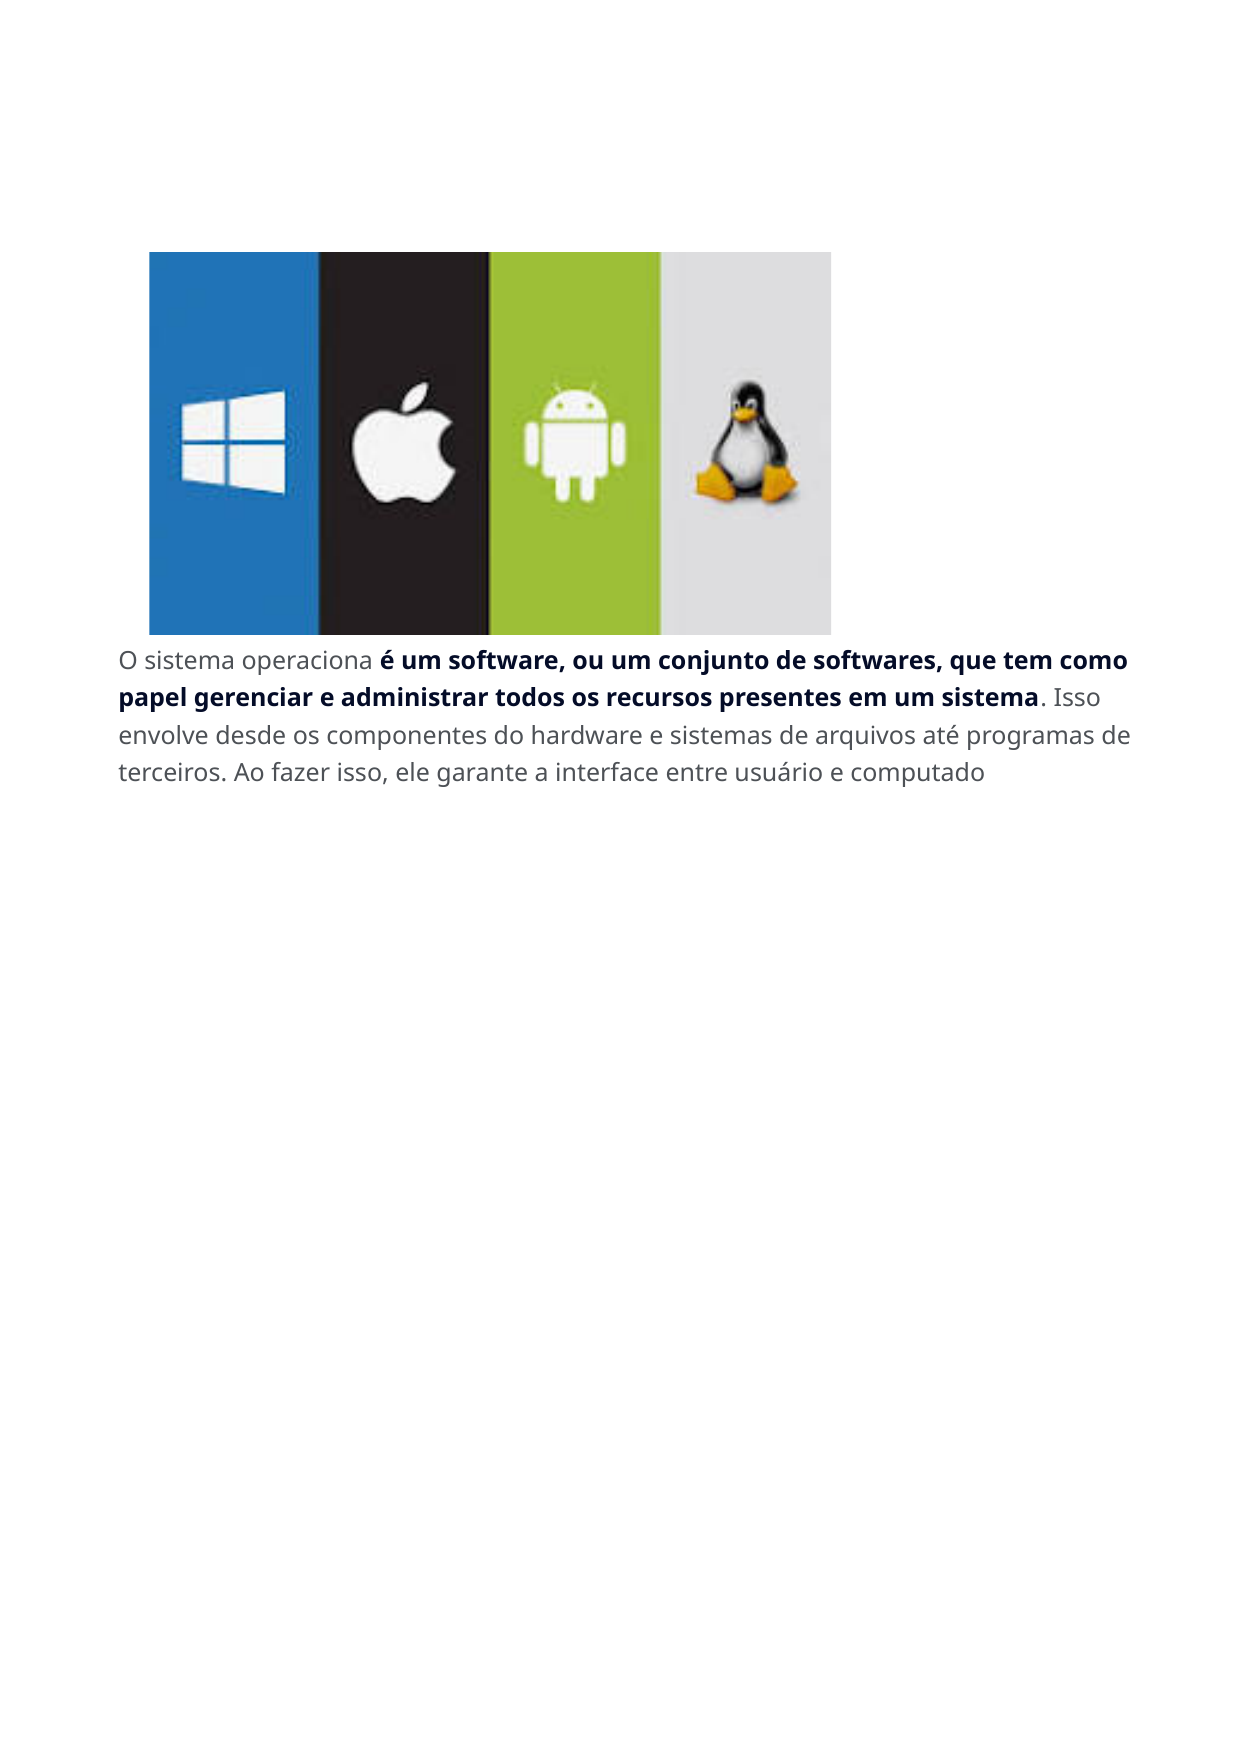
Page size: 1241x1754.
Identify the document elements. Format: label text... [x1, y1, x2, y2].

text O sistema operaciona é um software, ou um conjunto de softwares, que tem como papel gerenciar e administrar todos os recursos presentes em um sistema. Isso envolve desde os componentes do hardware e sistemas de arquivos até programas de terceiros. Ao fazer isso, ele garante a interface entre usuário e computado [118, 639, 1137, 789]
picture [149, 252, 832, 635]
